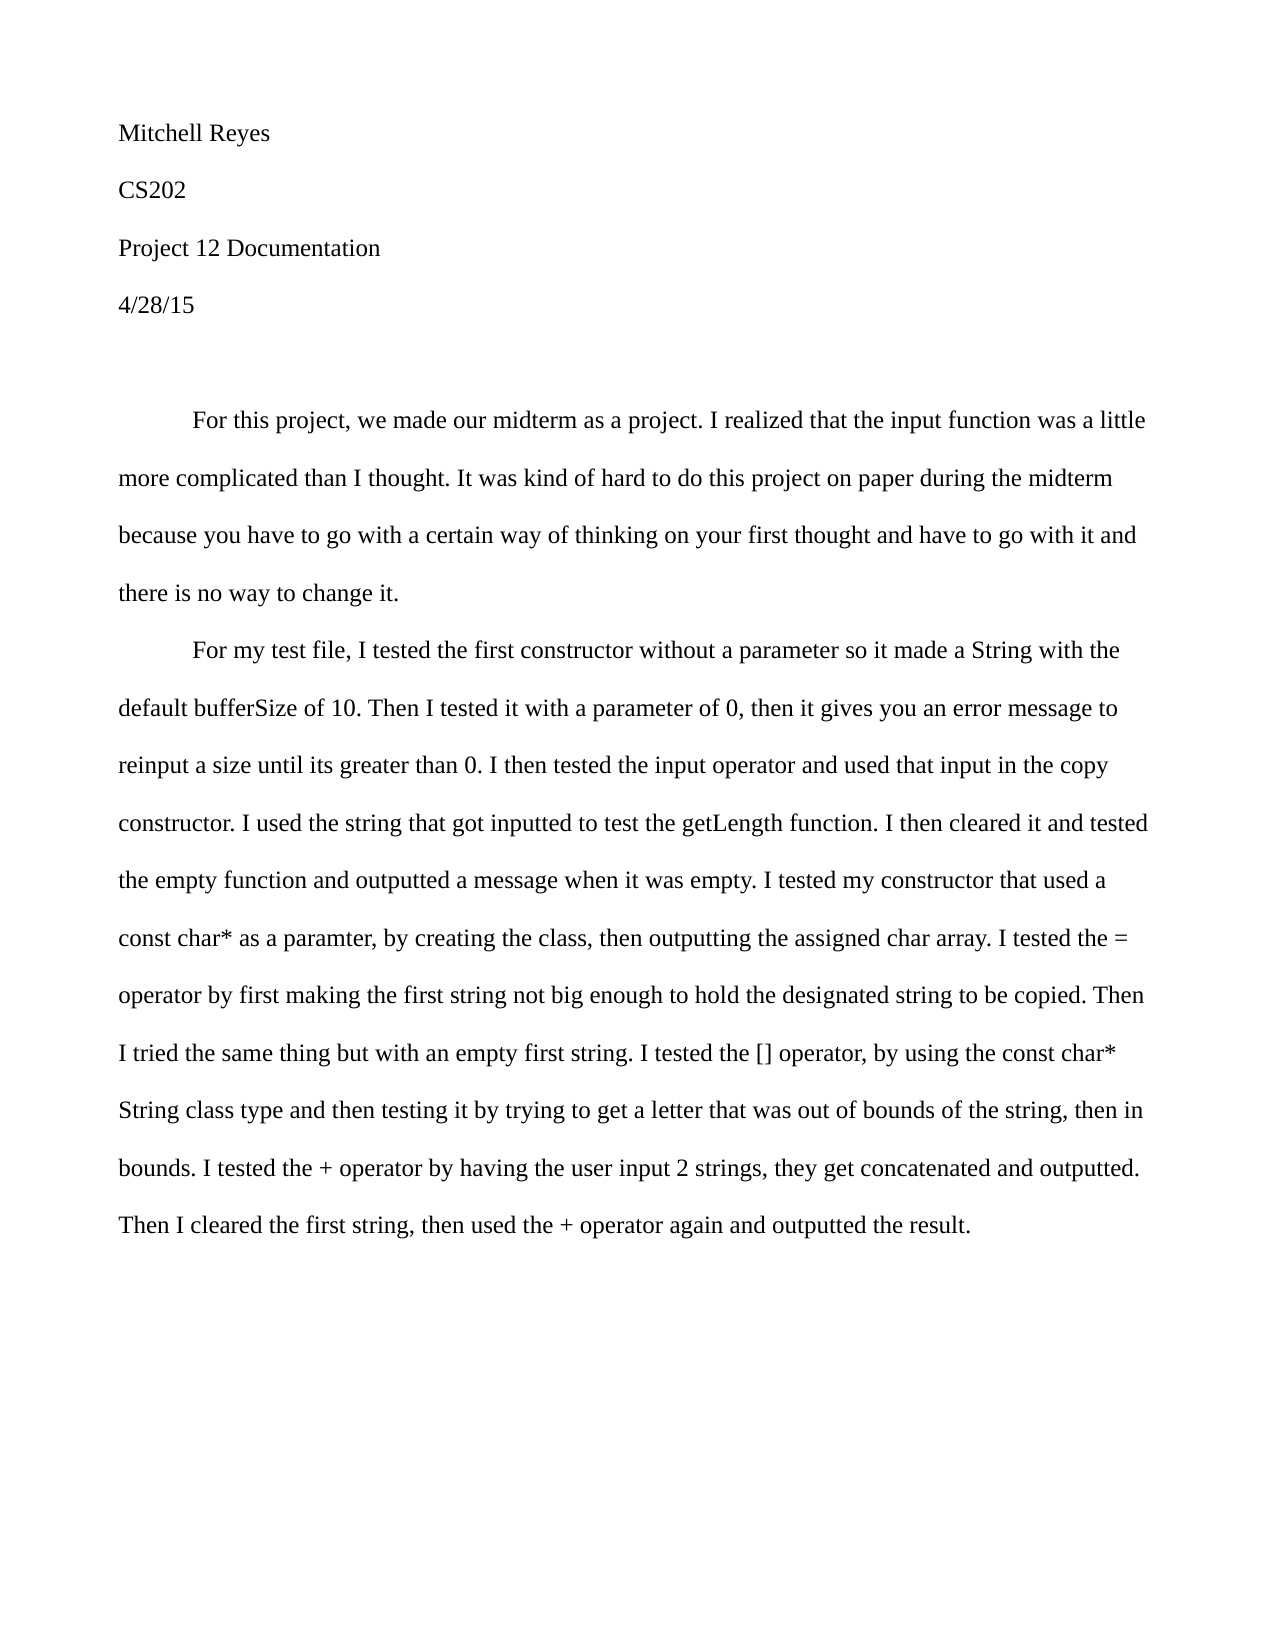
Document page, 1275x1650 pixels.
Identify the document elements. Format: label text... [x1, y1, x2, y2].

text For my test file, I tested the first constructor without a parameter so it made a String with the default bufferSize of 10. Then I tested it with a parameter of 0, then it gives you an error message to reinput a size until its greater than 0. I then tested the input operator and used that input in the copy constructor. I used the string that got inputted to test the getLength function. I then cleared it and tested the empty function and outputted a message when it was empty. I tested my constructor that used a const char* as a paramter, by creating the class, then outputting the assigned char array. I tested the = operator by first making the first string not big enough to hold the designated string to be copied. Then I tried the same thing but with an empty first string. I tested the [] operator, by using the const char* String class type and then testing it by trying to get a letter that was out of bounds of the string, then in bounds. I tested the + operator by having the user input 2 strings, they get concatenated and outputted. Then I cleared the first string, then used the + operator again and outputted the result. [118, 636, 1157, 1239]
text Project 12 Documentation [118, 233, 1157, 262]
text Mitchell Reyes [118, 118, 1157, 147]
text For this project, we made our midterm as a project. I realized that the input function was a little more complicated than I thought. It was kind of hard to do this project on paper during the midterm because you have to go with a certain way of thinking on your first thought and have to go with it and there is no way to change it. [118, 406, 1157, 607]
text CS202 [118, 176, 1157, 204]
text 4/28/15 [118, 291, 1157, 319]
